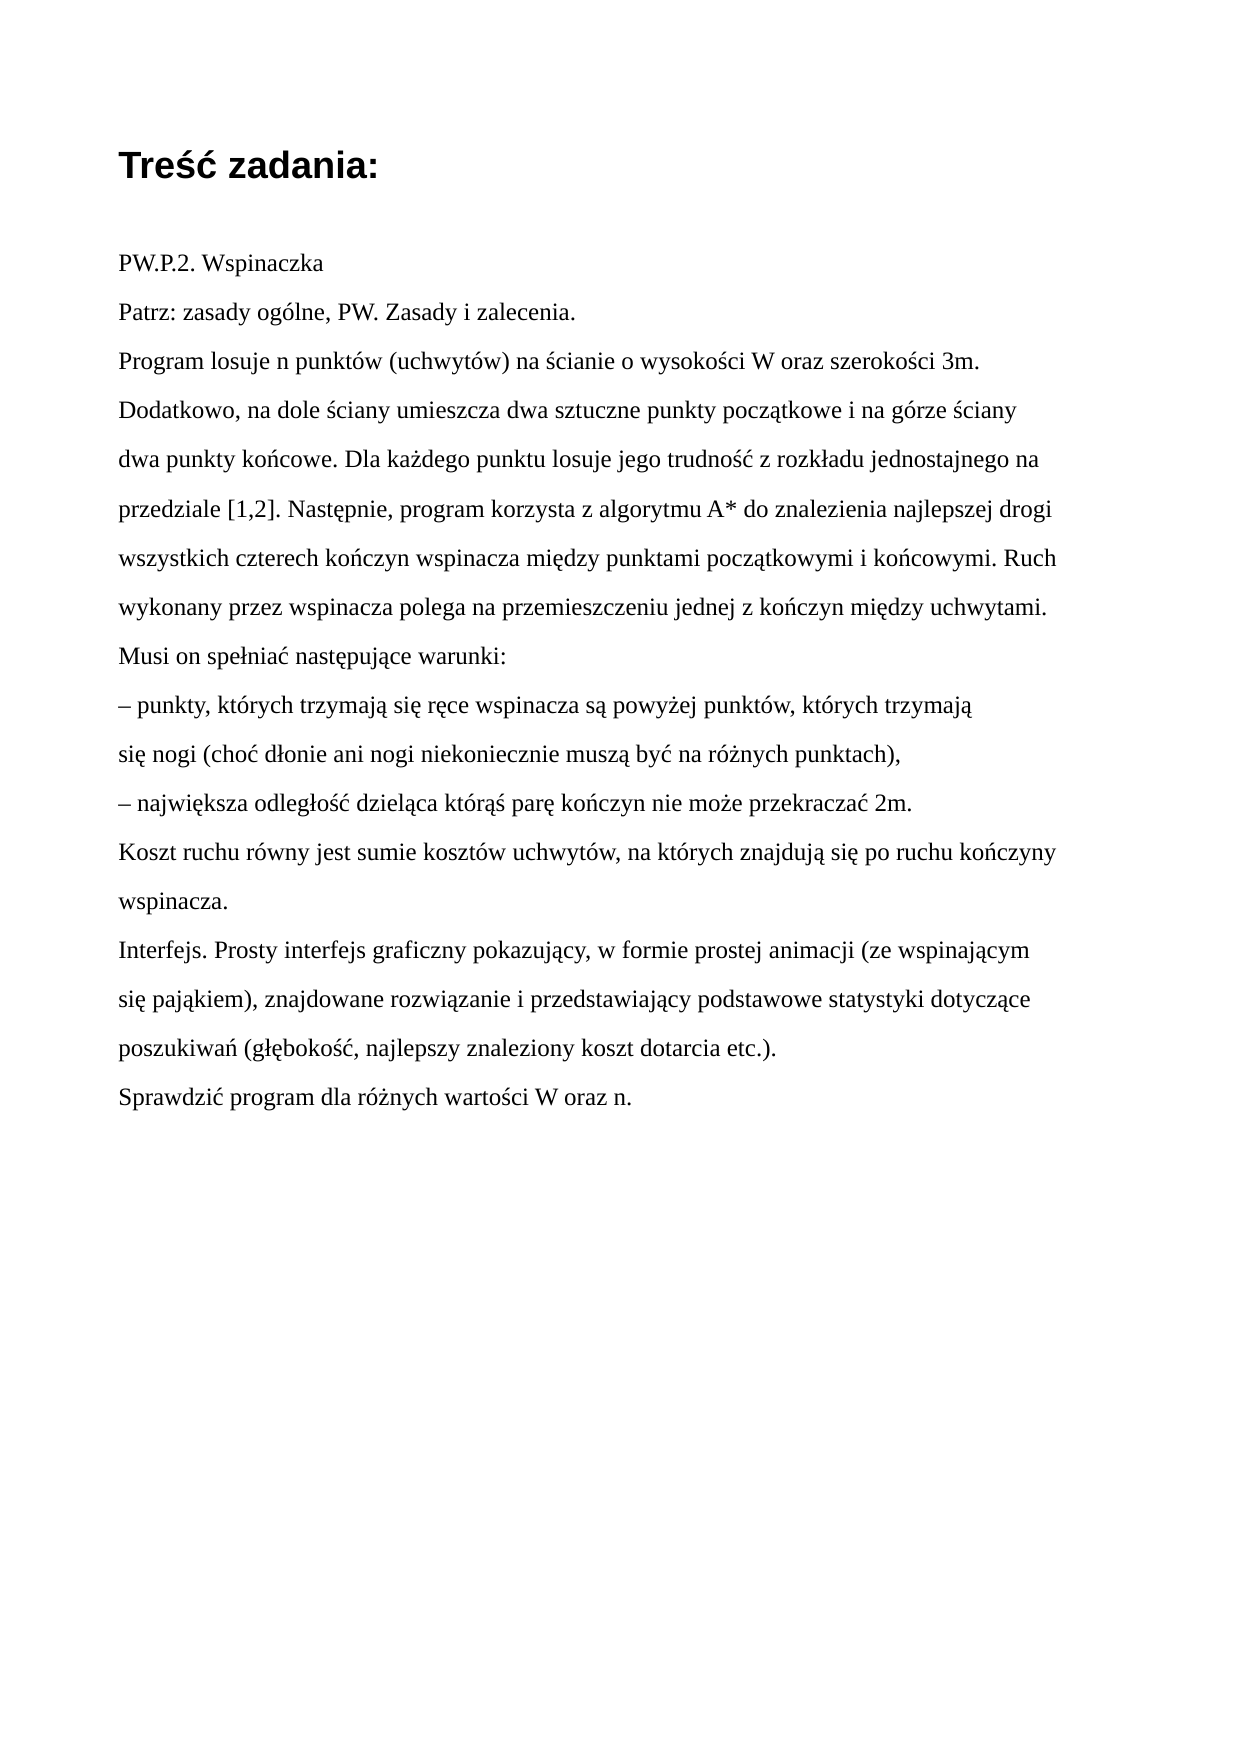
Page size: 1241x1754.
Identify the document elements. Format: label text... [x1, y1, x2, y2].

text Dodatkowo, na dole ściany umieszcza dwa sztuczne punkty początkowe i na górze ściany [118, 396, 1122, 424]
subtitle Treść zadania: [118, 143, 1122, 187]
text Patrz: zasady ogólne, PW. Zasady i zalecenia. [118, 297, 1122, 326]
text PW.P.2. Wspinaczka [118, 248, 1122, 277]
text poszukiwań (głębokość, najlepszy znaleziony koszt dotarcia etc.). [118, 1033, 1122, 1062]
text – punkty, których trzymają się ręce wspinacza są powyżej punktów, których trzymają [118, 690, 1122, 719]
text Sprawdzić program dla różnych wartości W oraz n. [118, 1082, 1122, 1111]
text Interfejs. Prosty interfejs graficzny pokazujący, w formie prostej animacji (ze wspinającym [118, 935, 1122, 964]
text – największa odległość dzieląca którąś parę kończyn nie może przekraczać 2m. [118, 788, 1122, 817]
text Koszt ruchu równy jest sumie kosztów uchwytów, na których znajdują się po ruchu kończyny [118, 837, 1122, 866]
text się pająkiem), znajdowane rozwiązanie i przedstawiający podstawowe statystyki dotyczące [118, 984, 1122, 1013]
text dwa punkty końcowe. Dla każdego punktu losuje jego trudność z rozkładu jednostajnego na [118, 444, 1122, 473]
text wspinacza. [118, 886, 1122, 915]
text Musi on spełniać następujące warunki: [118, 641, 1122, 669]
text Program losuje n punktów (uchwytów) na ścianie o wysokości W oraz szerokości 3m. [118, 346, 1122, 375]
text wszystkich czterech kończyn wspinacza między punktami początkowymi i końcowymi. Ruch [118, 543, 1122, 571]
text przedziale [1,2]. Następnie, program korzysta z algorytmu A* do znalezienia najlepszej drogi [118, 494, 1122, 522]
text wykonany przez wspinacza polega na przemieszczeniu jednej z kończyn między uchwytami. [118, 592, 1122, 621]
text się nogi (choć dłonie ani nogi niekoniecznie muszą być na różnych punktach), [118, 739, 1122, 768]
